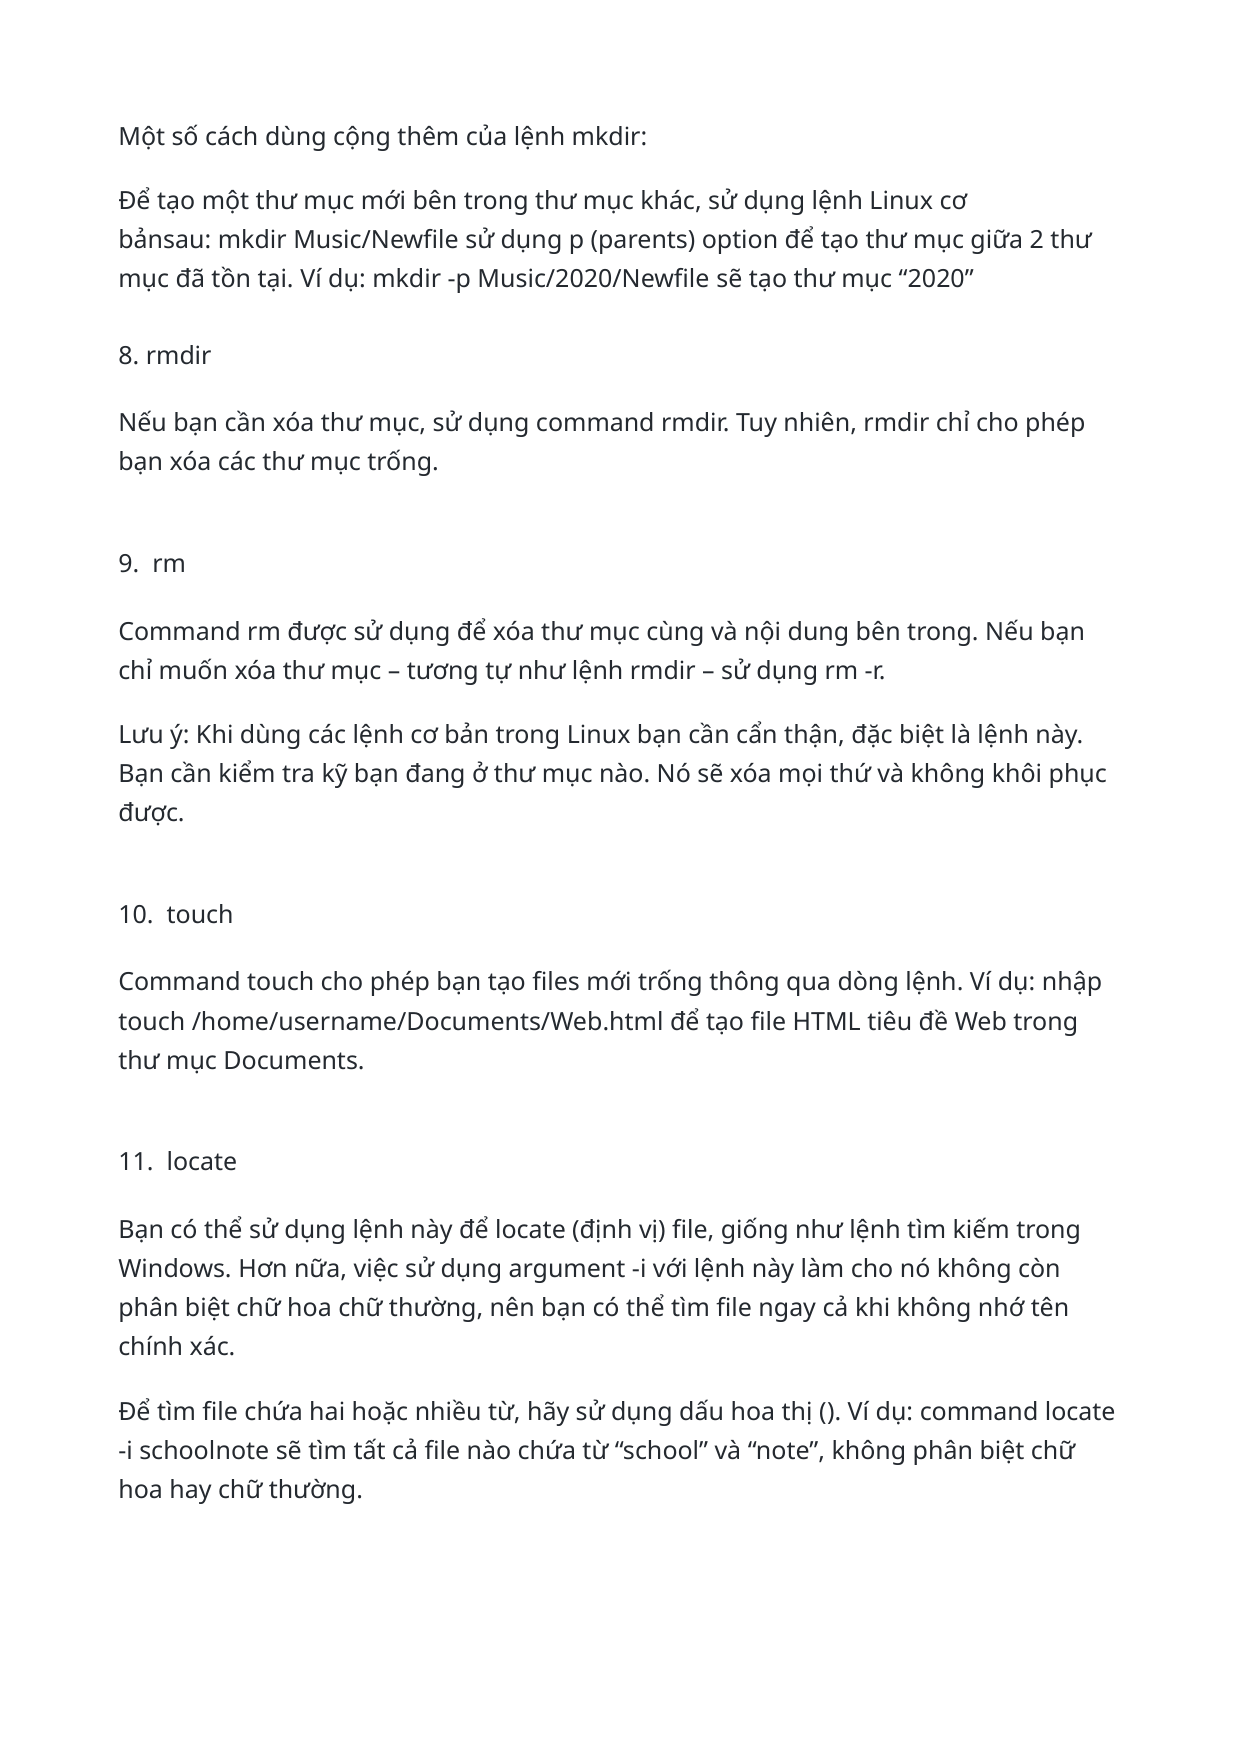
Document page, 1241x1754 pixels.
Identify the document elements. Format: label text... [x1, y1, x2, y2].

text Để tạo một thư mục mới bên trong thư mục khác, sử dụng lệnh Linux cơ bảnsau: mkdir Music/Newfile sử dụng p (parents) option để tạo thư mục giữa 2 thư mục đã tồn tại. Ví dụ: mkdir -p Music/2020/Newfile sẽ tạo thư mục “2020” [118, 182, 1122, 295]
text Command touch cho phép bạn tạo files mới trống thông qua dòng lệnh. Ví dụ: nhập touch /home/username/Documents/Web.html để tạo file HTML tiêu đề Web trong thư mục Documents. [118, 964, 1122, 1076]
subtitle 9. rm [118, 546, 1122, 580]
text Lưu ý: Khi dùng các lệnh cơ bản trong Linux bạn cần cẩn thận, đặc biệt là lệnh này. Bạn cần kiểm tra kỹ bạn đang ở thư mục nào. Nó sẽ xóa mọi thứ và không khôi phục được. [118, 716, 1122, 829]
text Bạn có thể sử dụng lệnh này để locate (định vị) file, giống như lệnh tìm kiếm trong Windows. Hơn nữa, việc sử dụng argument -i với lệnh này làm cho nó không còn phân biệt chữ hoa chữ thường, nên bạn có thể tìm file ngay cả khi không nhớ tên chính xác. [118, 1211, 1122, 1363]
subtitle 11. locate [118, 1144, 1122, 1178]
text Command rm được sử dụng để xóa thư mục cùng và nội dung bên trong. Nếu bạn chỉ muốn xóa thư mục – tương tự như lệnh rmdir – sử dụng rm -r. [118, 613, 1122, 686]
text Nếu bạn cần xóa thư mục, sử dụng command rmdir. Tuy nhiên, rmdir chỉ cho phép bạn xóa các thư mục trống. [118, 405, 1122, 478]
subtitle 8. rmdir [118, 337, 1122, 371]
subtitle 10. touch [118, 896, 1122, 931]
text Để tìm file chứa hai hoặc nhiều từ, hãy sử dụng dấu hoa thị (). Ví dụ: command locate -i schoolnote sẽ tìm tất cả file nào chứa từ “school” và “note”, không phân biệt chữ hoa hay chữ thường. [118, 1393, 1122, 1506]
text Một số cách dùng cộng thêm của lệnh mkdir: [118, 118, 1122, 152]
